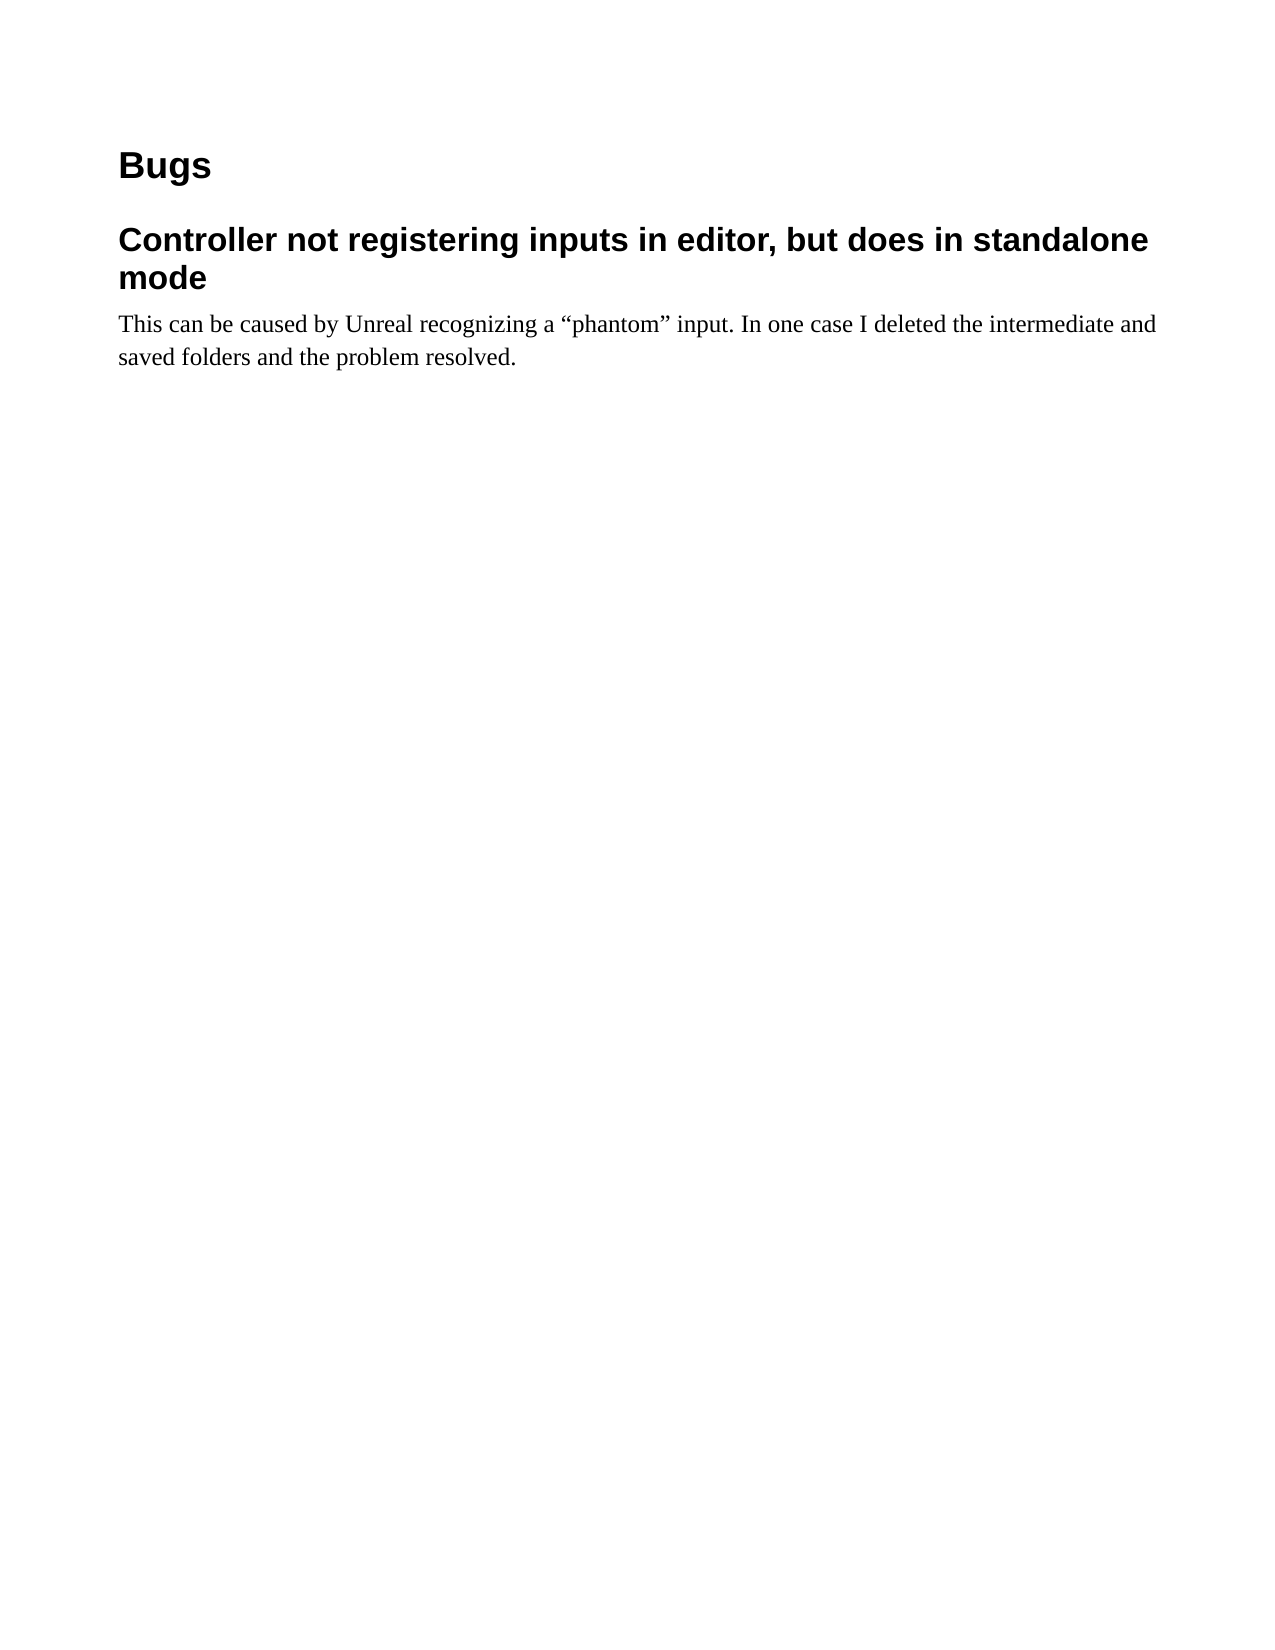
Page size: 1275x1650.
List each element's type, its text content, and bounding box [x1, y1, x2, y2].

subtitle Controller not registering inputs in editor, but does in standalone mode [118, 219, 1157, 296]
text This can be caused by Unreal recognizing a “phantom” input. In one case I deleted the intermediate and saved folders and the problem resolved. [118, 309, 1157, 371]
subtitle Bugs [118, 143, 1157, 186]
